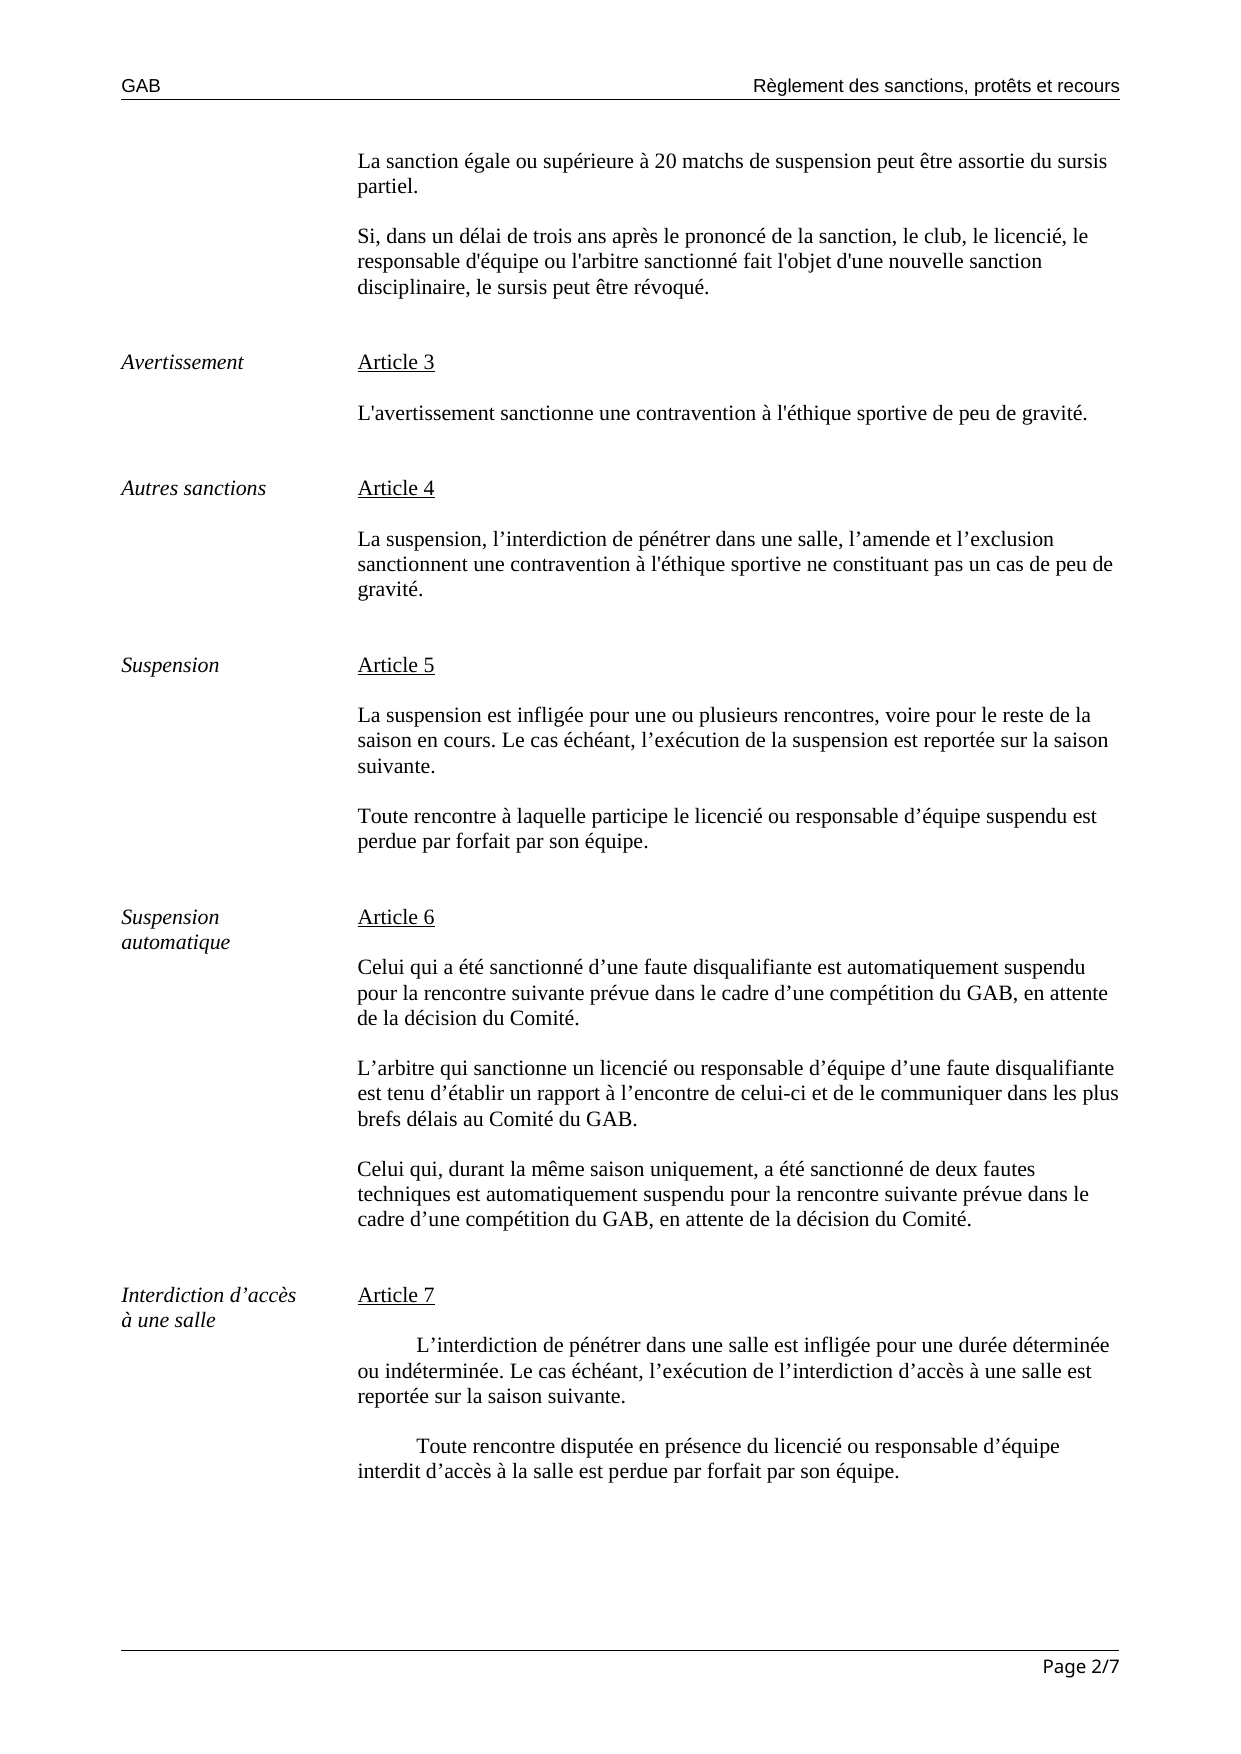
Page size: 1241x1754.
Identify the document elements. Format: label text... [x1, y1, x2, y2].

text Suspension Article 6 [121, 904, 1119, 929]
text automatique [121, 929, 1119, 954]
text La suspension, l’interdiction de pénétrer dans une salle, l’amende et l’exclusion sanctionnent une contravention à l'éthique sportive ne constituant pas un cas de peu de gravité. [121, 526, 1119, 601]
text à une salle [121, 1307, 1119, 1332]
text Celui qui, durant la même saison uniquement, a été sanctionné de deux fautes techniques est automatiquement suspendu pour la rencontre suivante prévue dans le cadre d’une compétition du GAB, en attente de la décision du Comité. [357, 1156, 1119, 1232]
text Avertissement Article 3 [121, 349, 1119, 374]
text Autres sanctions Article 4 [121, 475, 1119, 501]
text La suspension est infligée pour une ou plusieurs rencontres, voire pour le reste de la saison en cours. Le cas échéant, l’exécution de la suspension est reportée sur la saison suivante. Toute rencontre à laquelle participe le licencié ou responsable d’équipe suspendu est perdue par forfait par son équipe. [121, 702, 1119, 853]
text Toute rencontre disputée en présence du licencié ou responsable d’équipe interdit d’accès à la salle est perdue par forfait par son équipe. [121, 1433, 1119, 1484]
text Si, dans un délai de trois ans après le prononcé de la sanction, le club, le licencié, le responsable d'équipe ou l'arbitre sanctionné fait l'objet d'une nouvelle sanction disciplinaire, le sursis peut être révoqué. [357, 223, 1119, 299]
text Interdiction d’accès Article 7 [121, 1282, 1119, 1307]
text Celui qui a été sanctionné d’une faute disqualifiante est automatiquement suspendu pour la rencontre suivante prévue dans le cadre d’une compétition du GAB, en attente de la décision du Comité. [357, 954, 1119, 1030]
text Suspension Article 5 [121, 652, 1119, 677]
text L’arbitre qui sanctionne un licencié ou responsable d’équipe d’une faute disqualifiante est tenu d’établir un rapport à l’encontre de celui-ci et de le communiquer dans les plus brefs délais au Comité du GAB. [357, 1055, 1119, 1131]
text La sanction égale ou supérieure à 20 matchs de suspension peut être assortie du sursis partiel. [357, 148, 1119, 198]
text L'avertissement sanctionne une contravention à l'éthique sportive de peu de gravité. [121, 400, 1119, 425]
text L’interdiction de pénétrer dans une salle est infligée pour une durée déterminée ou indéterminée. Le cas échéant, l’exécution de l’interdiction d’accès à une salle est reportée sur la saison suivante. [121, 1332, 1119, 1433]
